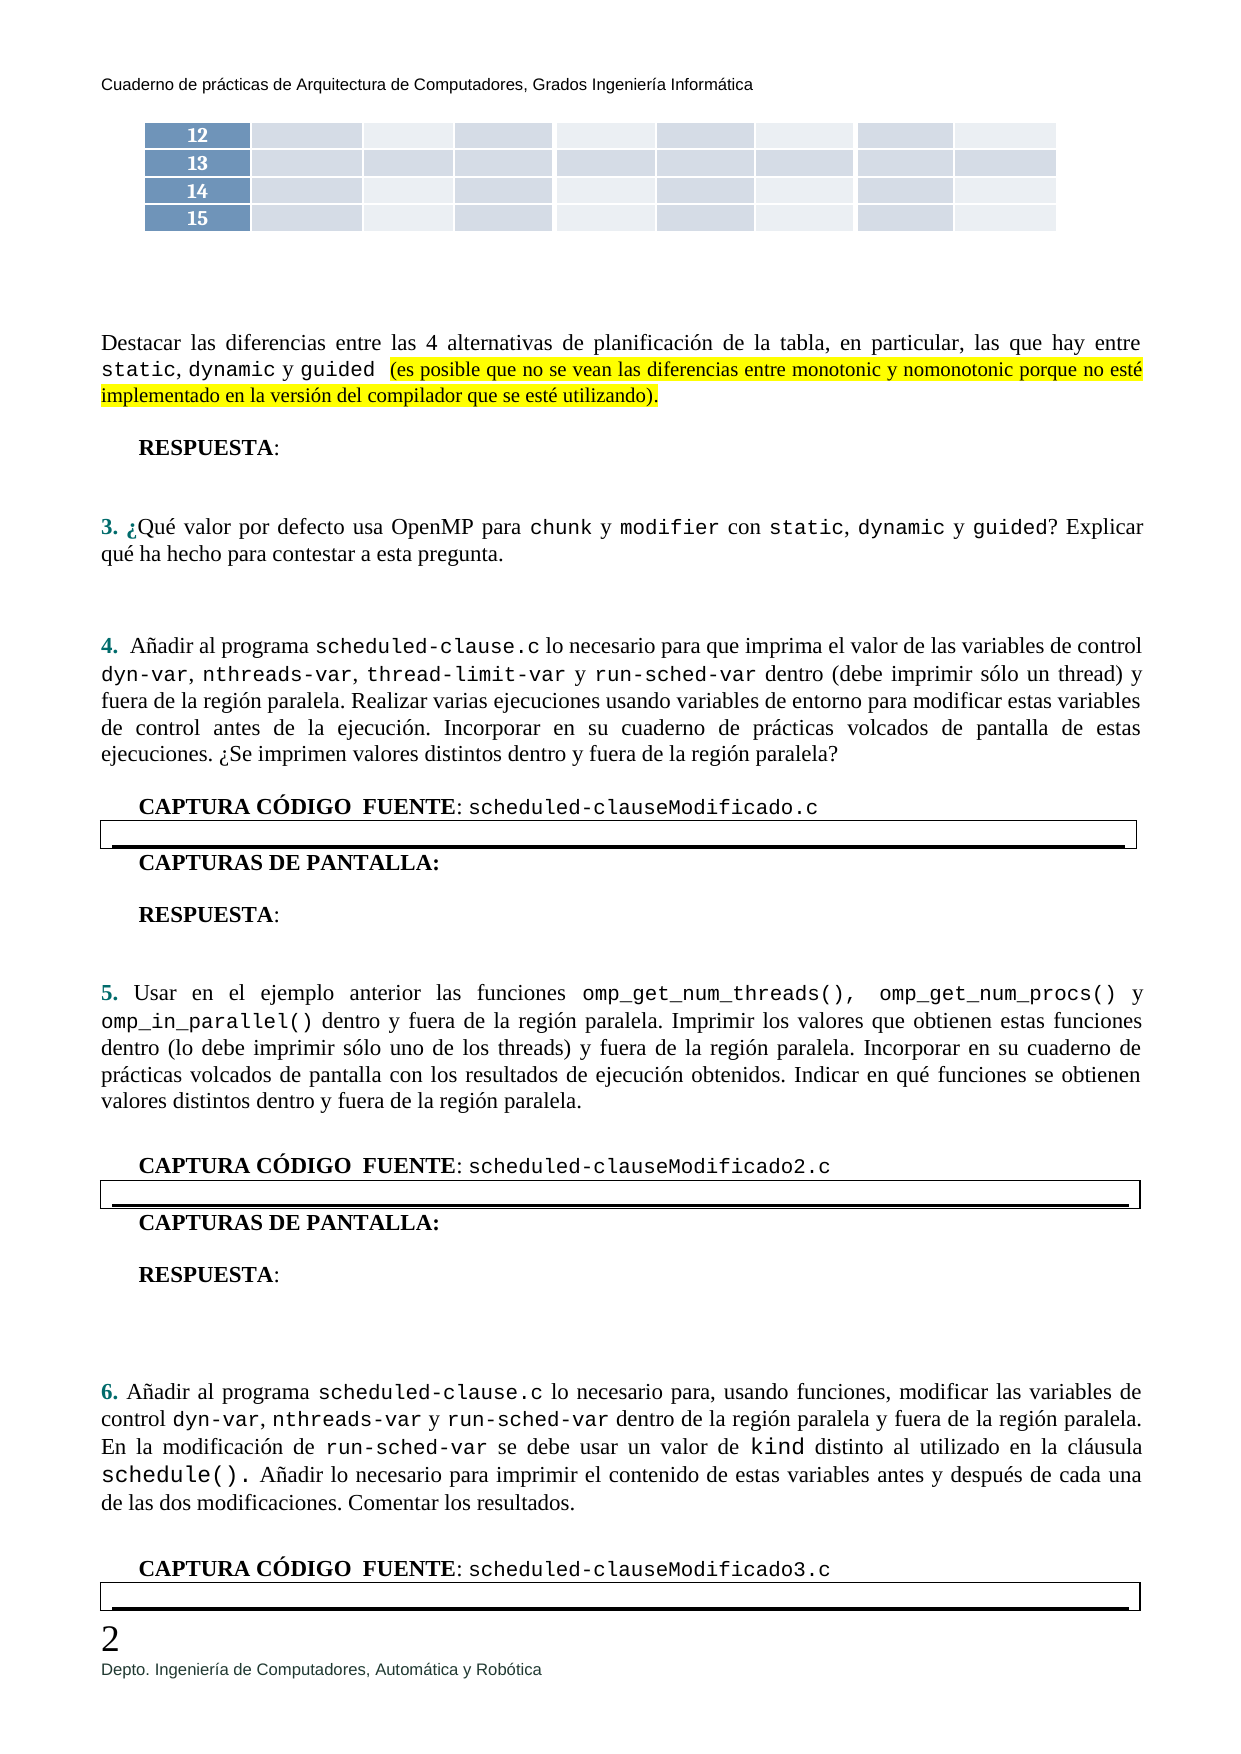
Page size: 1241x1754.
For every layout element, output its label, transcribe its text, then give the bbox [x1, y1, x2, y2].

table_cell 15 [145, 205, 250, 231]
table_cell [955, 178, 1056, 203]
table_header [101, 821, 1136, 848]
table_cell [657, 150, 754, 176]
table_cell [557, 205, 655, 231]
text RESPUESTA: [138, 902, 1143, 928]
list Destacar las diferencias entre las 4 alternativas de planificación de la tabla, en particular, las que hay entre static, dynamic y guided (es posible que no se vean las diferencias entre monotonic y nomonotonic porque no esté implementado en la versión del compilador que se esté utilizando). [101, 329, 1143, 407]
table_header [101, 1181, 1139, 1207]
table_cell [252, 205, 362, 231]
table_cell [252, 123, 362, 148]
text CAPTURAS DE PANTALLA: [138, 1208, 1143, 1235]
table_cell [364, 150, 453, 176]
table_cell [756, 123, 853, 148]
table_cell [657, 205, 754, 231]
table_cell [455, 178, 552, 203]
table_cell 14 [145, 178, 250, 203]
table_cell [252, 150, 362, 176]
table_cell [756, 178, 853, 203]
table_cell [1058, 203, 1064, 231]
text RESPUESTA: [138, 434, 1143, 460]
table_cell [1058, 176, 1064, 203]
table_cell [455, 150, 552, 176]
text CAPTURAS DE PANTALLA: [138, 849, 1143, 875]
table_cell [557, 178, 655, 203]
table_cell [455, 123, 552, 148]
list 6. Añadir al programa scheduled-clause.c lo necesario para, usando funciones, modificar las variables de control dyn-var, nthreads-var y run-sched-var dentro de la región paralela y fuera de la región paralela. En la modificación de run-sched-var se debe usar un valor de kind distinto al utilizado en la cláusula schedule(). Añadir lo necesario para imprimir el contenido de estas variables antes y después de cada una de las dos modificaciones. Comentar los resultados. [101, 1378, 1143, 1516]
table_cell [657, 178, 754, 203]
table_cell 13 [145, 150, 250, 176]
table_cell [858, 178, 953, 203]
text CAPTURA CÓDIGO FUENTE: scheduled-clauseModificado2.c [138, 1152, 1143, 1180]
list 4. Añadir al programa scheduled-clause.c lo necesario para que imprima el valor de las variables de control dyn-var, nthreads-var, thread-limit-var y run-sched-var dentro (debe imprimir sólo un thread) y fuera de la región paralela. Realizar varias ejecuciones usando variables de entorno para modificar estas variables de control antes de la ejecución. Incorporar en su cuaderno de prácticas volcados de pantalla de estas ejecuciones. ¿Se imprimen valores distintos dentro y fuera de la región paralela? [101, 632, 1143, 766]
table_cell [955, 150, 1056, 176]
table_cell [858, 150, 953, 176]
table_cell [756, 150, 853, 176]
table_cell 12 [145, 123, 250, 148]
text CAPTURA CÓDIGO FUENTE: scheduled-clauseModificado.c [138, 793, 1143, 820]
table_cell [557, 150, 655, 176]
table_cell [1058, 148, 1064, 176]
table_cell [252, 178, 362, 203]
table_cell [955, 123, 1056, 148]
text CAPTURA CÓDIGO FUENTE: scheduled-clauseModificado3.c [138, 1555, 1143, 1582]
table_cell [364, 178, 453, 203]
list 5. Usar en el ejemplo anterior las funciones omp_get_num_threads(), omp_get_num_procs() y omp_in_parallel() dentro y fuera de la región paralela. Imprimir los valores que obtienen estas funciones dentro (lo debe imprimir sólo uno de los threads) y fuera de la región paralela. Incorporar en su cuaderno de prácticas volcados de pantalla con los resultados de ejecución obtenidos. Indicar en qué funciones se obtienen valores distintos dentro y fuera de la región paralela. [101, 979, 1143, 1113]
text 3. ¿Qué valor por defecto usa OpenMP para chunk y modifier con static, dynamic y guided? Explicar qué ha hecho para contestar a esta pregunta. [101, 513, 1143, 567]
table_cell [455, 205, 552, 231]
table_cell [756, 205, 853, 231]
table_cell [364, 123, 453, 148]
table_cell [858, 205, 953, 231]
table_cell [858, 123, 953, 148]
table_cell [1058, 121, 1064, 148]
table_cell [955, 205, 1056, 231]
table_cell [557, 123, 655, 148]
table_cell [364, 205, 453, 231]
table_header [101, 1583, 1139, 1610]
text RESPUESTA: [138, 1261, 1143, 1288]
table_cell [657, 123, 754, 148]
